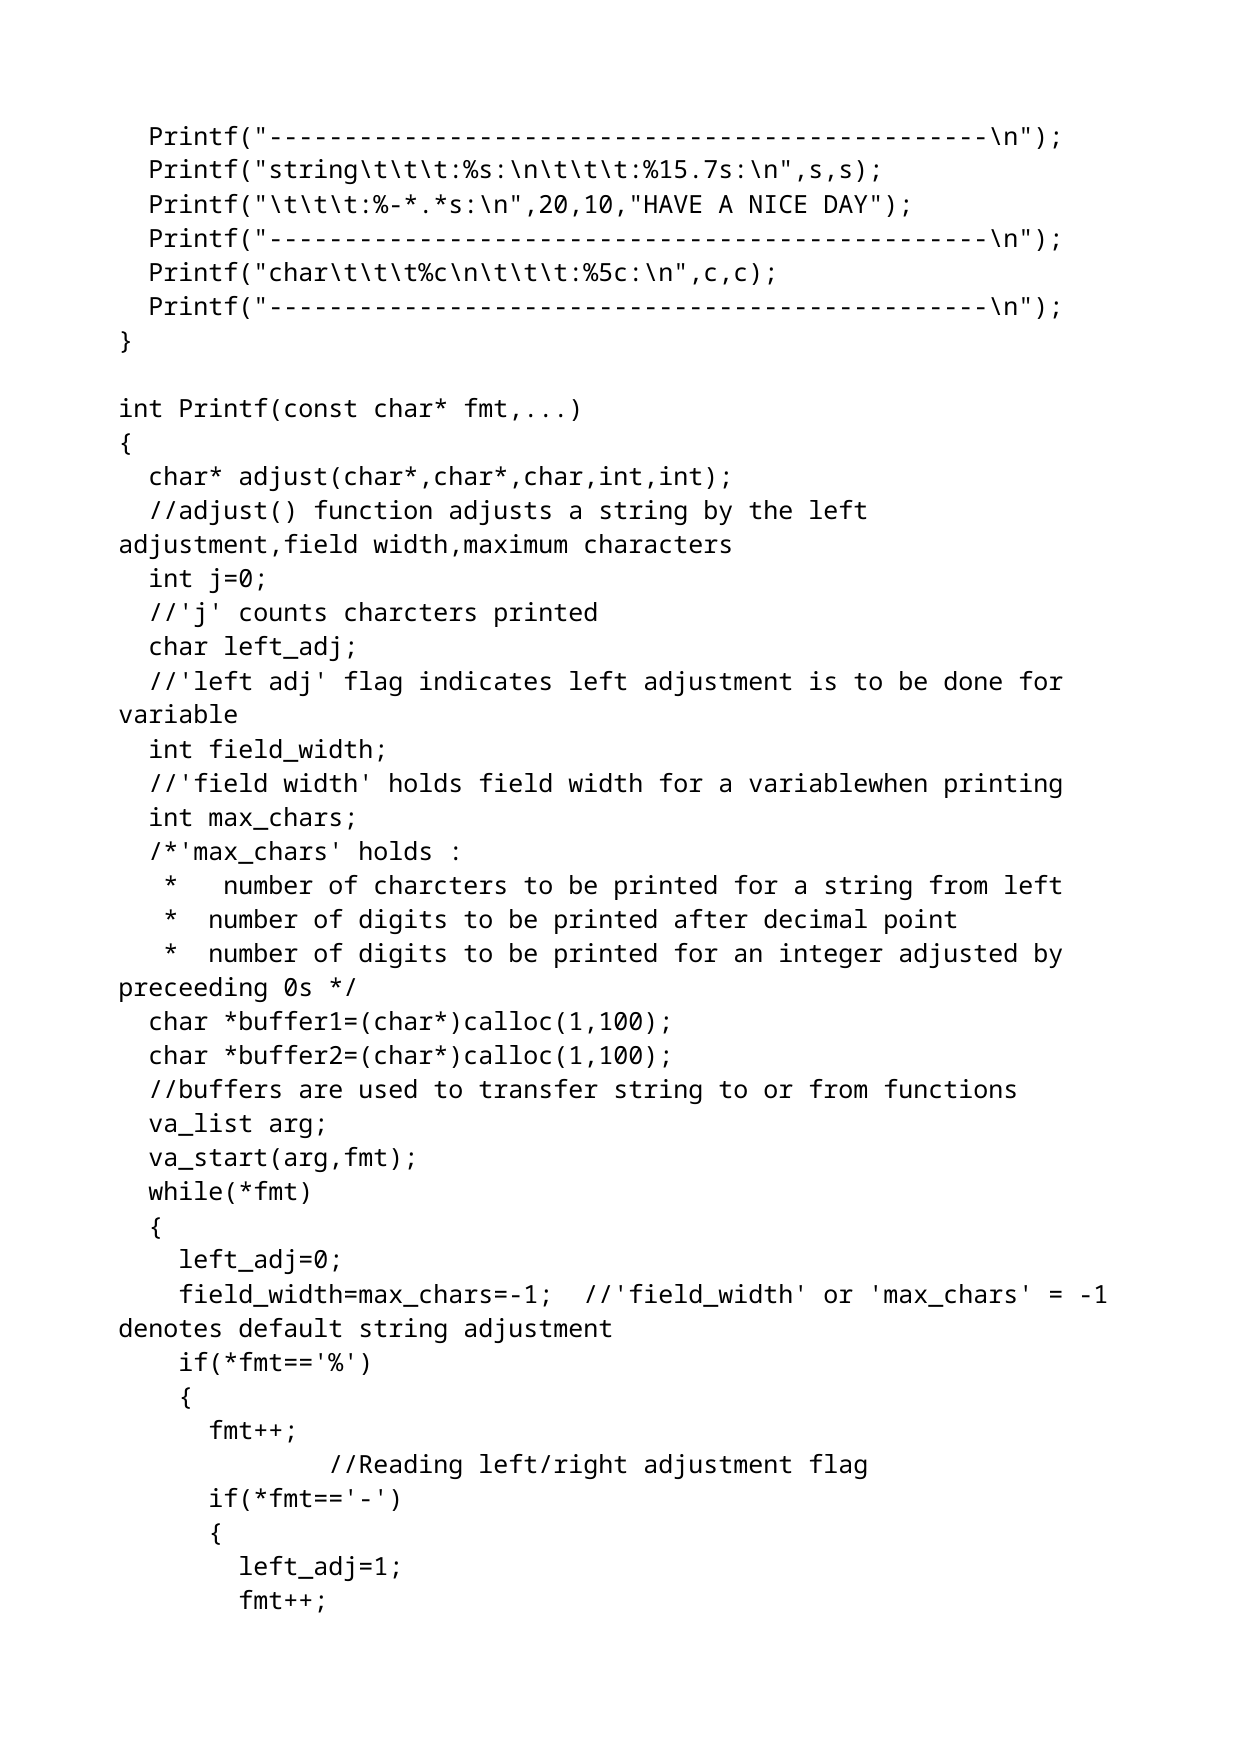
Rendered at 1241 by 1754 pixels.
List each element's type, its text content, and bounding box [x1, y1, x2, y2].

text while(*fmt) [118, 1174, 1122, 1208]
text Printf("------------------------------------------------\n"); [118, 118, 1122, 152]
text char left_adj; [118, 629, 1122, 663]
text Printf("\t\t\t:%-*.*s:\n",20,10,"HAVE A NICE DAY"); [118, 186, 1122, 220]
text char *buffer2=(char*)calloc(1,100); [118, 1038, 1122, 1072]
text /*'max_chars' holds : [118, 833, 1122, 867]
text //adjust() function adjusts a string by the left adjustment,field width,maximum characters [118, 493, 1122, 561]
text } [118, 322, 1122, 357]
text { [118, 425, 1122, 459]
text { [118, 1378, 1122, 1412]
text int field_width; [118, 731, 1122, 765]
text Printf("------------------------------------------------\n"); [118, 288, 1122, 322]
text //buffers are used to transfer string to or from functions [118, 1072, 1122, 1106]
text //'field width' holds field width for a variablewhen printing [118, 765, 1122, 799]
text { [118, 1208, 1122, 1242]
text field_width=max_chars=-1; //'field_width' or 'max_chars' = -1 denotes default string adjustment [118, 1276, 1122, 1344]
text Printf("------------------------------------------------\n"); [118, 220, 1122, 254]
text left_adj=1; [118, 1549, 1122, 1583]
text char *buffer1=(char*)calloc(1,100); [118, 1004, 1122, 1038]
text { [118, 1515, 1122, 1549]
text int j=0; [118, 561, 1122, 595]
text Printf("char\t\t\t%c\n\t\t\t:%5c:\n",c,c); [118, 254, 1122, 288]
text int Printf(const char* fmt,...) [118, 391, 1122, 425]
text if(*fmt=='-') [118, 1481, 1122, 1515]
text if(*fmt=='%') [118, 1344, 1122, 1378]
text fmt++; [118, 1412, 1122, 1447]
text * number of digits to be printed after decimal point [118, 902, 1122, 936]
text fmt++; [118, 1583, 1122, 1617]
text //'left adj' flag indicates left adjustment is to be done for variable [118, 663, 1122, 731]
text Printf("string\t\t\t:%s:\n\t\t\t:%15.7s:\n",s,s); [118, 152, 1122, 186]
text va_list arg; [118, 1106, 1122, 1140]
text * number of charcters to be printed for a string from left [118, 867, 1122, 902]
text int max_chars; [118, 799, 1122, 833]
text //Reading left/right adjustment flag [118, 1447, 1122, 1481]
text * number of digits to be printed for an integer adjusted by preceeding 0s */ [118, 936, 1122, 1004]
text //'j' counts charcters printed [118, 595, 1122, 629]
text left_adj=0; [118, 1242, 1122, 1276]
text char* adjust(char*,char*,char,int,int); [118, 459, 1122, 493]
text va_start(arg,fmt); [118, 1140, 1122, 1174]
